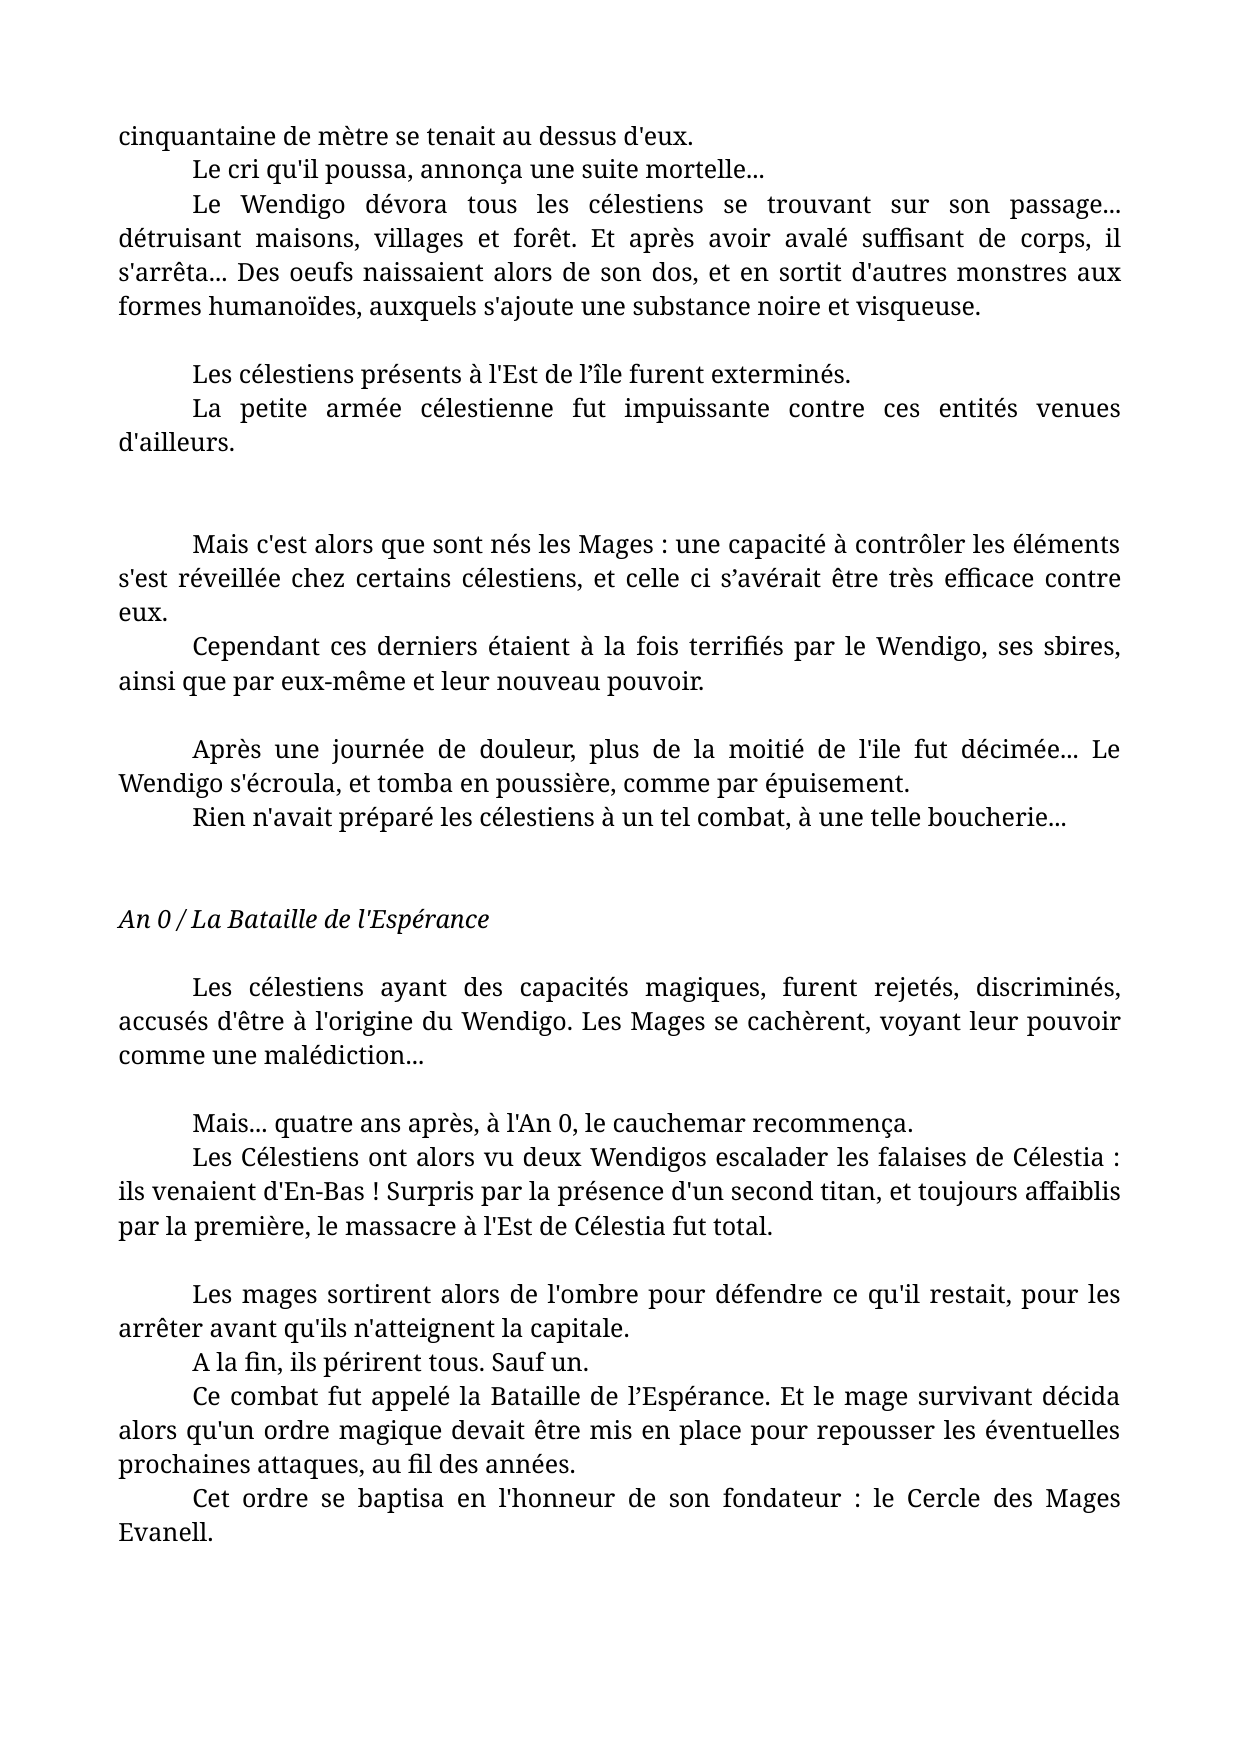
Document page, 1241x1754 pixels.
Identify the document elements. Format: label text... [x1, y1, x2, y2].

text A la fin, ils périrent tous. Sauf un. [118, 1344, 1122, 1378]
text Les célestiens présents à l'Est de l’île furent exterminés. [118, 357, 1122, 391]
text La petite armée célestienne fut impuissante contre ces entités venues d'ailleurs. [118, 391, 1122, 459]
text Le cri qu'il poussa, annonça une suite mortelle... [118, 152, 1122, 186]
text An 0 / La Bataille de l'Espérance [118, 902, 1122, 936]
text Cependant ces derniers étaient à la fois terrifiés par le Wendigo, ses sbires, ainsi que par eux-même et leur nouveau pouvoir. [118, 629, 1122, 697]
text Mais... quatre ans après, à l'An 0, le cauchemar recommença. [118, 1106, 1122, 1140]
text Ce combat fut appelé la Bataille de l’Espérance. Et le mage survivant décida alors qu'un ordre magique devait être mis en place pour repousser les éventuelles prochaines attaques, au fil des années. [118, 1378, 1122, 1481]
text Cet ordre se baptisa en l'honneur de son fondateur : le Cercle des Mages Evanell. [118, 1481, 1122, 1549]
text Les célestiens ayant des capacités magiques, furent rejetés, discriminés, accusés d'être à l'origine du Wendigo. Les Mages se cachèrent, voyant leur pouvoir comme une malédiction... [118, 970, 1122, 1072]
text Après une journée de douleur, plus de la moitié de l'ile fut décimée... Le Wendigo s'écroula, et tomba en poussière, comme par épuisement. [118, 731, 1122, 799]
text Les mages sortirent alors de l'ombre pour défendre ce qu'il restait, pour les arrêter avant qu'ils n'atteignent la capitale. [118, 1276, 1122, 1344]
text cinquantaine de mètre se tenait au dessus d'eux. [118, 118, 1122, 152]
text Mais c'est alors que sont nés les Mages : une capacité à contrôler les éléments s'est réveillée chez certains célestiens, et celle ci s’avérait être très efficace contre eux. [118, 527, 1122, 629]
text Le Wendigo dévora tous les célestiens se trouvant sur son passage... détruisant maisons, villages et forêt. Et après avoir avalé suffisant de corps, il s'arrêta... Des oeufs naissaient alors de son dos, et en sortit d'autres monstres aux formes humanoïdes, auxquels s'ajoute une substance noire et visqueuse. [118, 186, 1122, 322]
text Rien n'avait préparé les célestiens à un tel combat, à une telle boucherie... [118, 799, 1122, 833]
text Les Célestiens ont alors vu deux Wendigos escalader les falaises de Célestia : ils venaient d'En-Bas ! Surpris par la présence d'un second titan, et toujours affaiblis par la première, le massacre à l'Est de Célestia fut total. [118, 1140, 1122, 1242]
